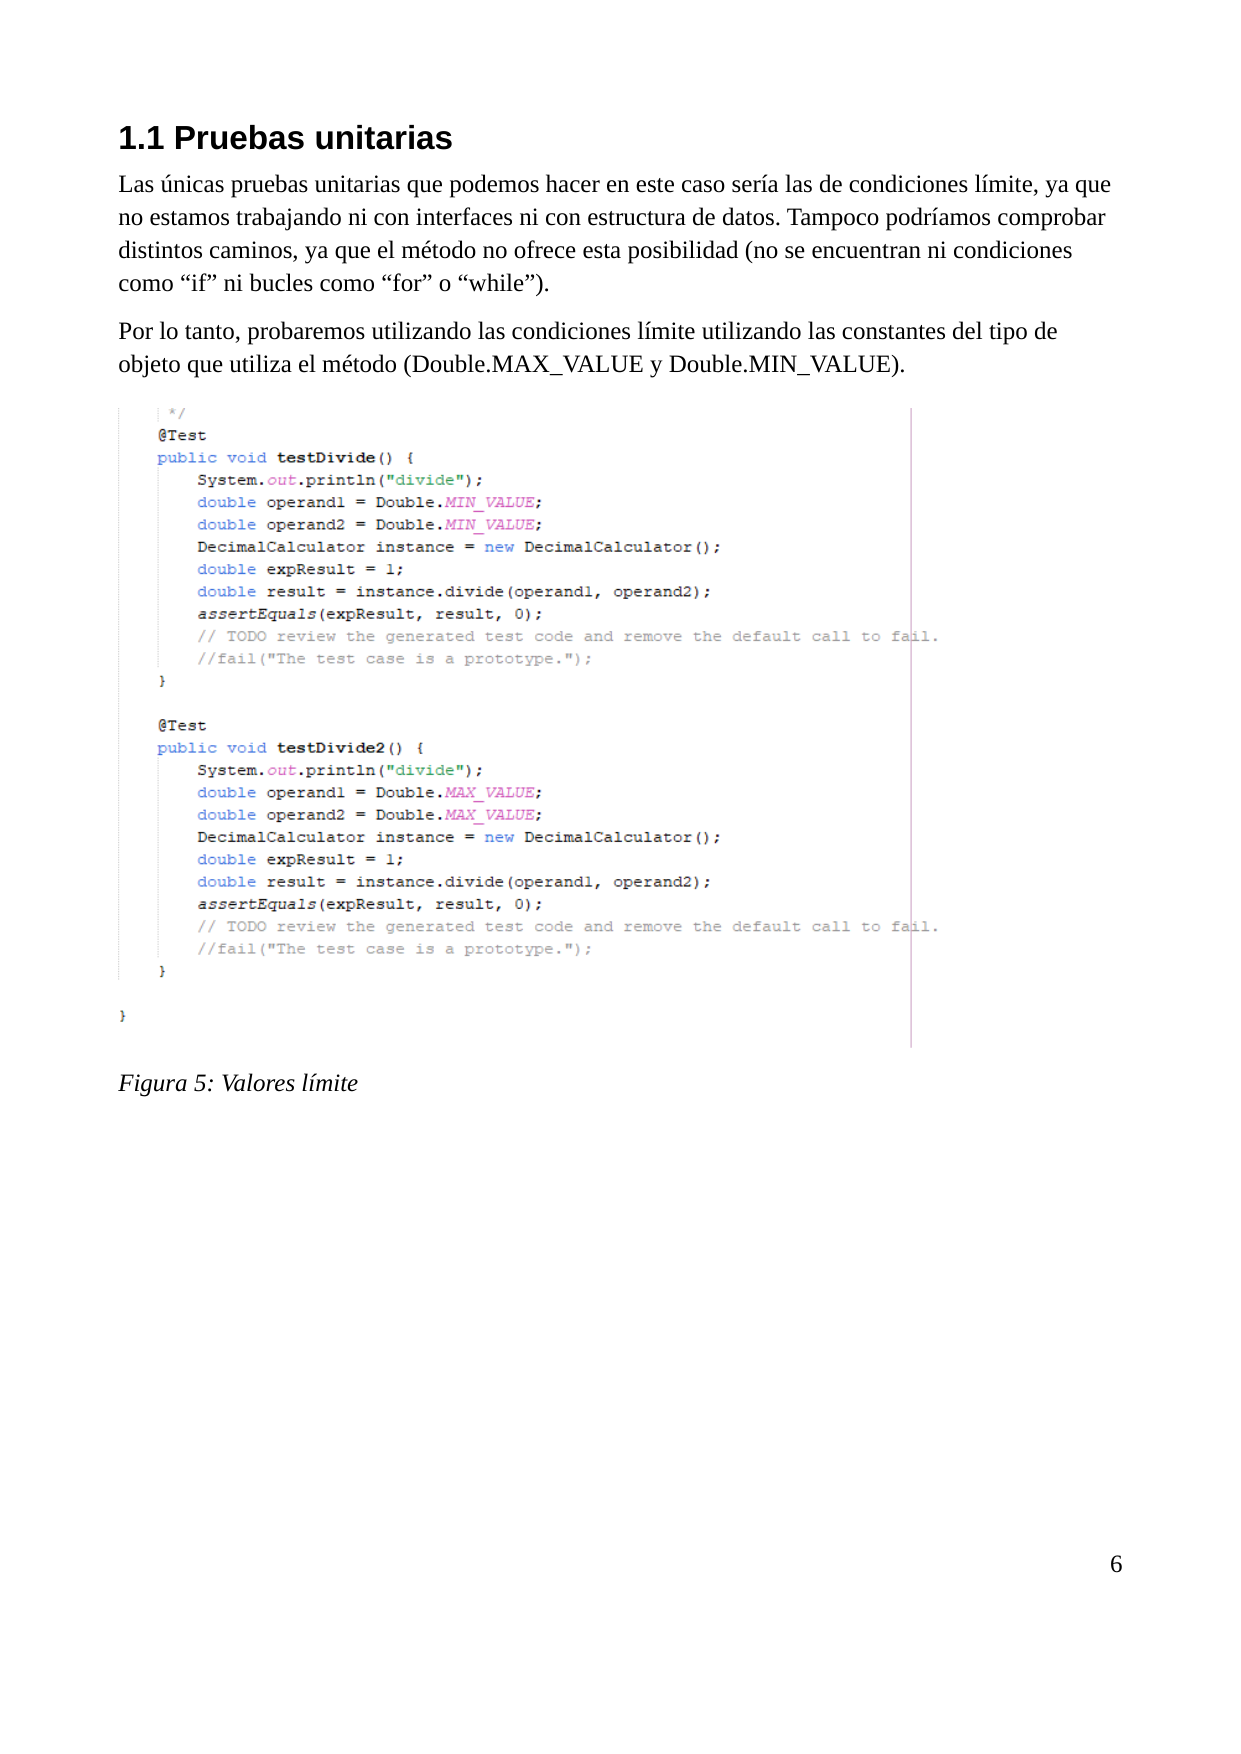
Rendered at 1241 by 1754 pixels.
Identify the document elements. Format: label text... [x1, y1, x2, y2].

text Por lo tanto, probaremos utilizando las condiciones límite utilizando las constantes del tipo de objeto que utiliza el método (Double.MAX_VALUE y Double.MIN_VALUE). [118, 316, 1122, 377]
subtitle 1.1 Pruebas unitarias [118, 118, 1122, 157]
text Las únicas pruebas unitarias que podemos hacer en este caso sería las de condiciones límite, ya que no estamos trabajando ni con interfaces ni con estructura de datos. Tampoco podríamos comprobar distintos caminos, ya que el método no ofrece esta posibilidad (no se encuentran ni condiciones como “if” ni bucles como “for” o “while”). [118, 169, 1122, 297]
text Figura 5: Valores límite [118, 1069, 1031, 1097]
picture [118, 408, 1032, 1069]
